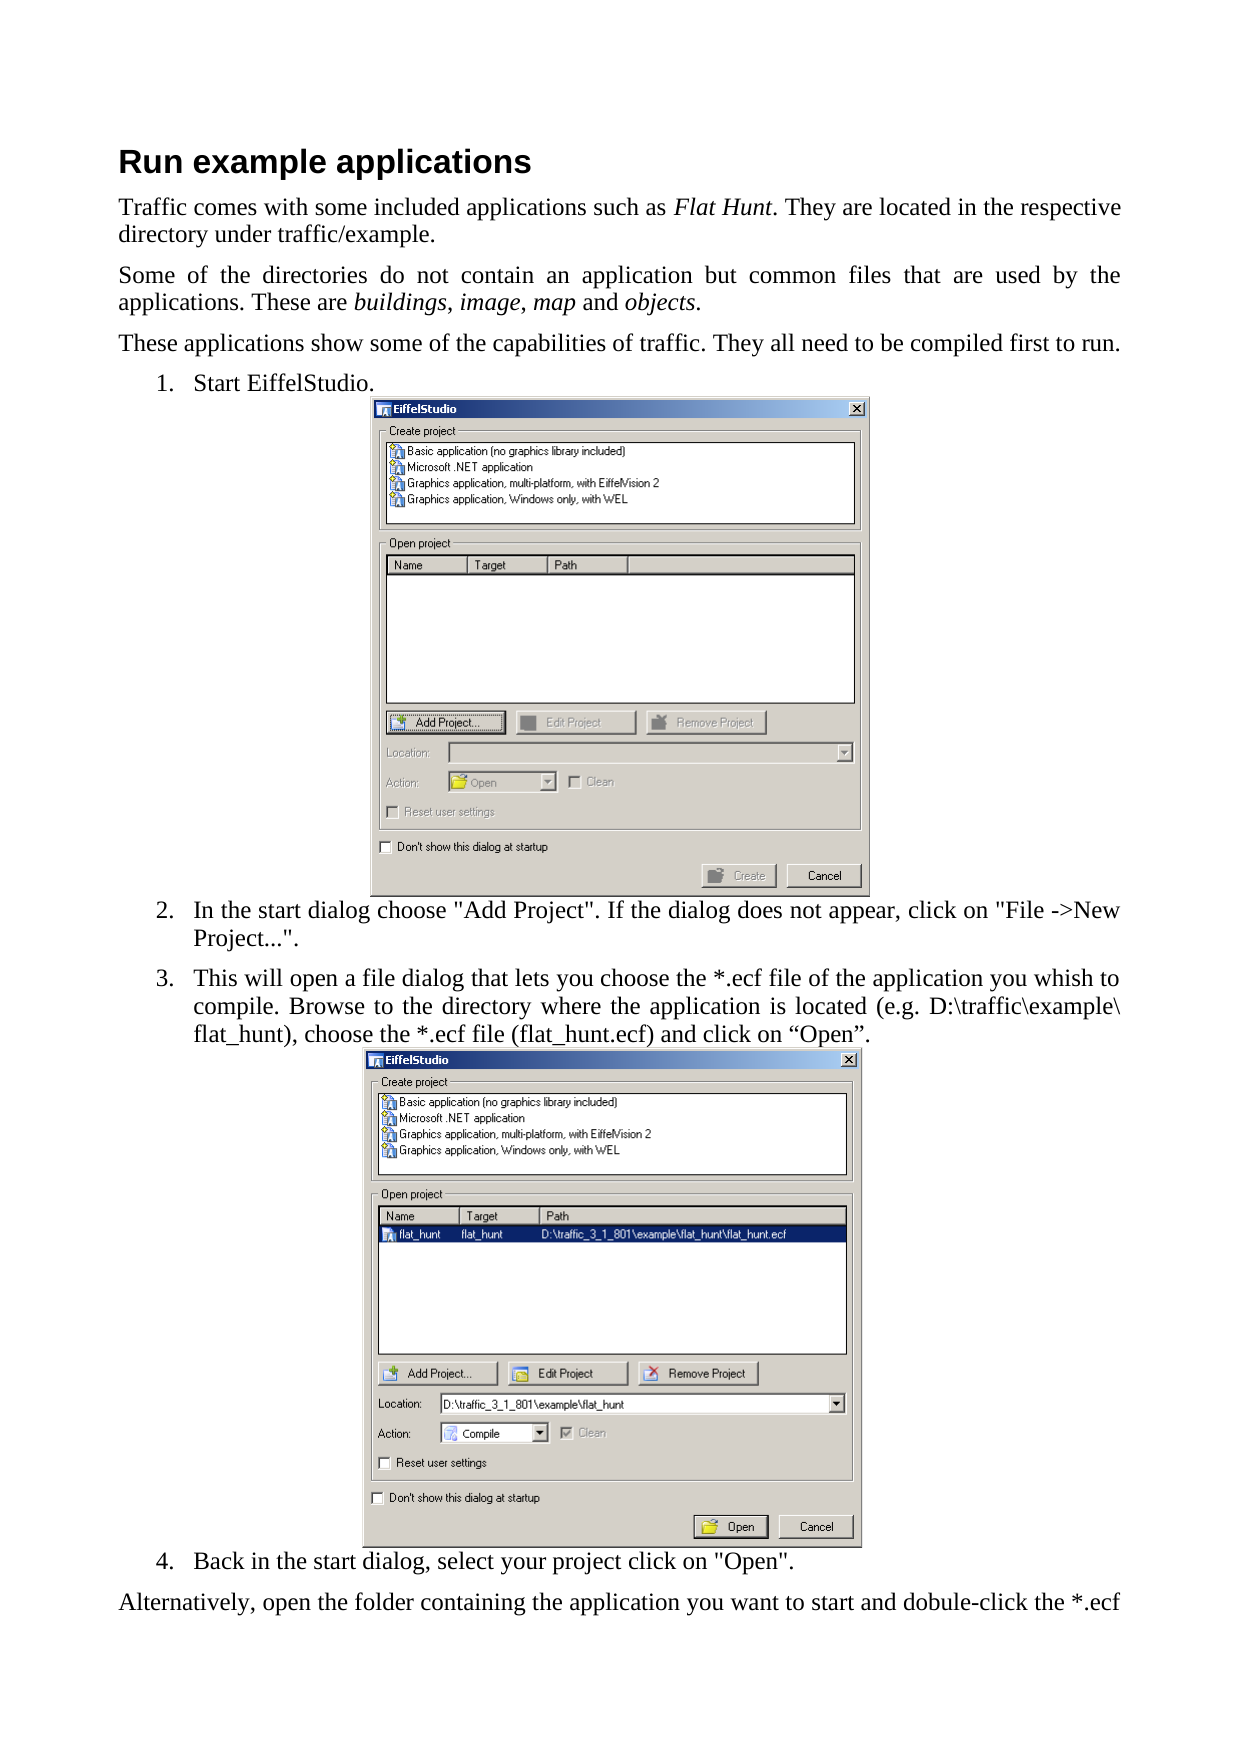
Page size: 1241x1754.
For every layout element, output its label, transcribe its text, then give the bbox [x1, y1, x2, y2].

list In the start dialog choose "Add Project". If the dialog does not appear, click on "File ->New Project...". [156, 409, 1122, 952]
text Traffic comes with some included applications such as Flat Hunt. They are located in the respective directory under traffic/example. [118, 193, 1122, 248]
list Start EiffelStudio. [156, 369, 1122, 397]
picture [362, 1047, 863, 1548]
text Alternatively, open the folder containing the application you want to start and dobule-click the *.ecf [118, 1588, 1122, 1615]
picture [370, 396, 870, 897]
subtitle Run example applications [118, 143, 1122, 180]
text Some of the directories do not contain an application but common files that are used by the applications. These are buildings, image, map and objects. [118, 261, 1122, 316]
list Back in the start dialog, select your project click on "Open". [156, 1060, 1122, 1575]
list This will open a file dialog that lets you choose the *.ecf file of the application you whish to compile. Browse to the directory where the application is located (e.g. D:\traffic\example\flat_hunt), choose the *.ecf file (flat_hunt.ecf) and click on “Open”. [156, 964, 1122, 1048]
text These applications show some of the capabilities of traffic. They all need to be compiled first to run. [118, 329, 1122, 356]
